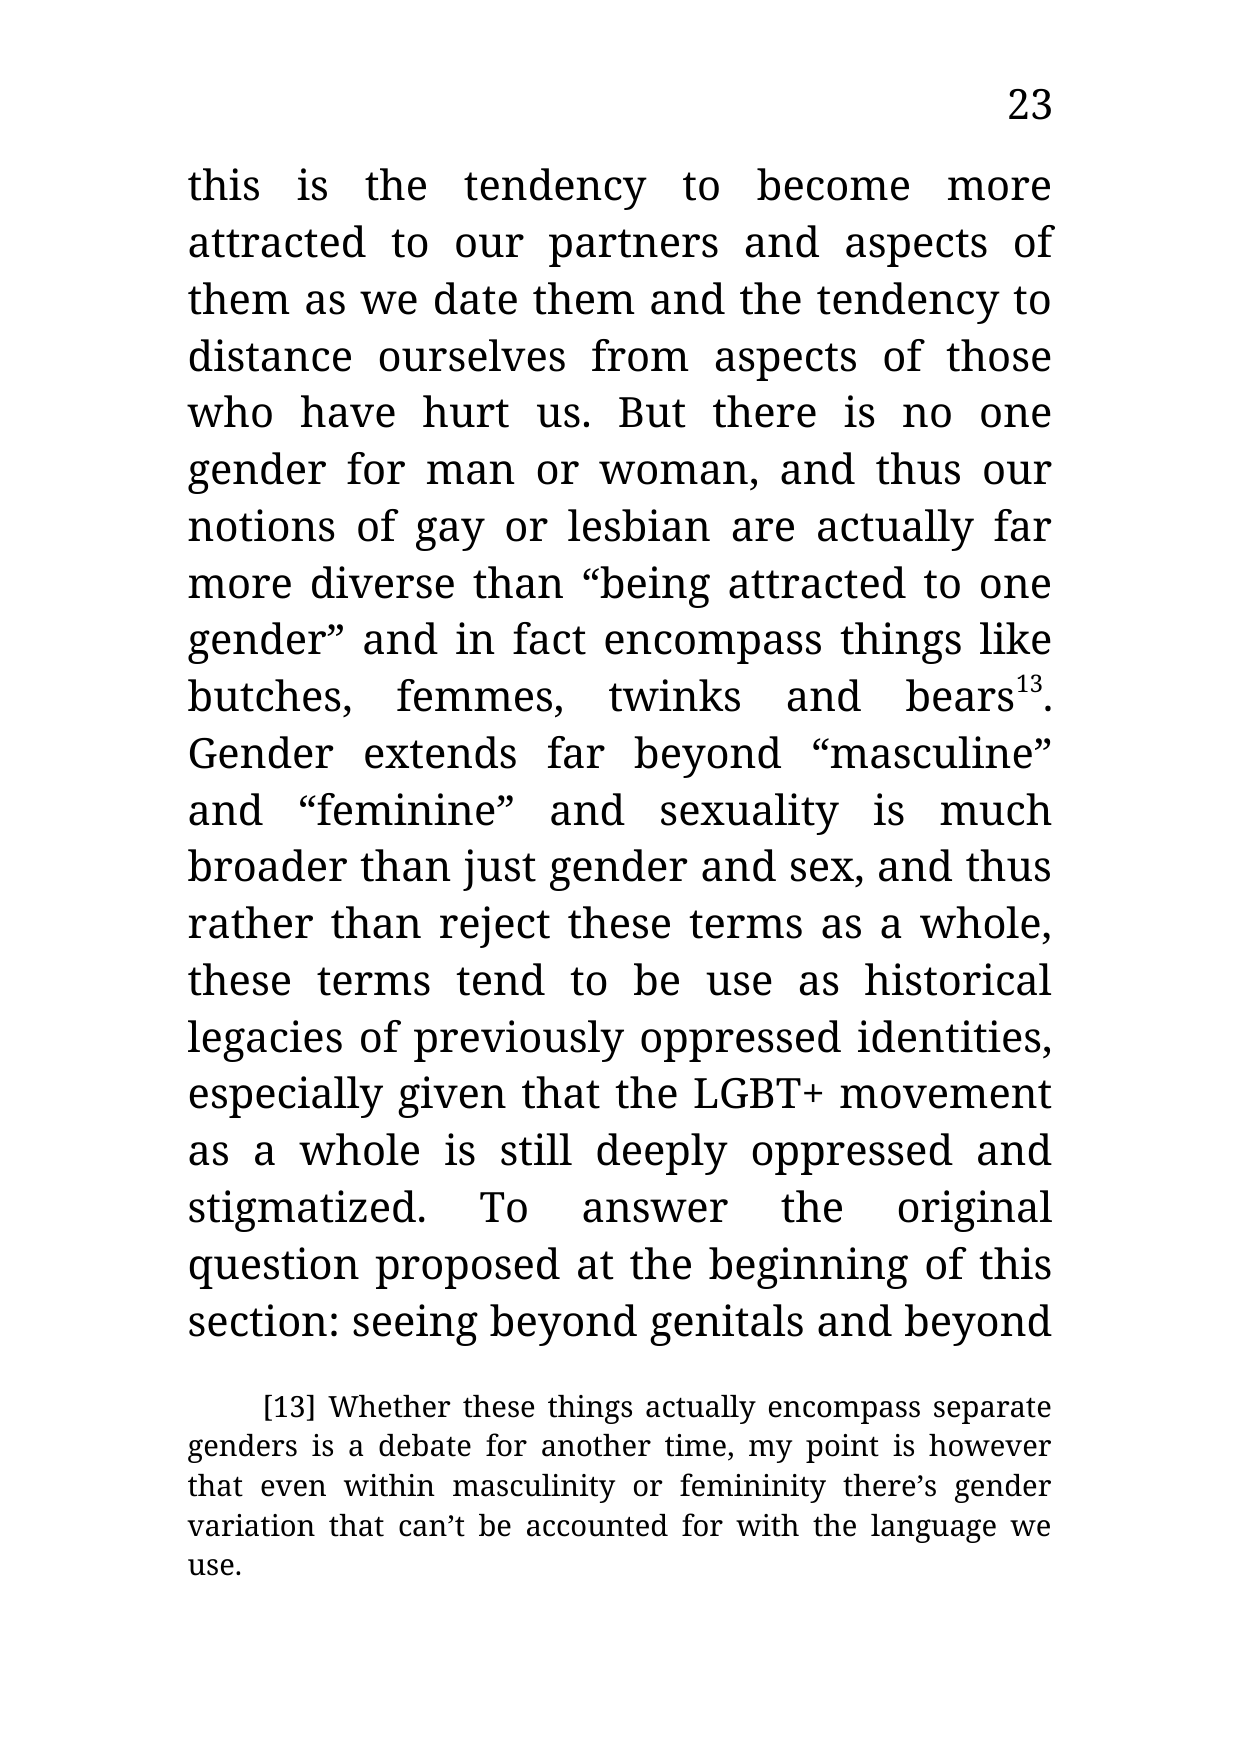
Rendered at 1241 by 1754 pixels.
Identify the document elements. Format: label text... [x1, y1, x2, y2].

text this is the tendency to become more attracted to our partners and aspects of them as we date them and the tendency to distance ourselves from aspects of those who have hurt us. But there is no one gender for man or woman, and thus our notions of gay or lesbian are actually far more diverse than “being attracted to one gender” and in fact encompass things like butches, femmes, twinks and bears. Gender extends far beyond “masculine” and “feminine” and sexuality is much broader than just gender and sex, and thus rather than reject these terms as a whole, these terms tend to be use as historical legacies of previously oppressed identities, especially given that the LGBT+ movement as a whole is still deeply oppressed and stigmatized. To answer the original question proposed at the beginning of this section: seeing beyond genitals and beyond [187, 156, 1053, 1348]
text Whether these things actually encompass separate genders is a debate for another time, my point is however that even within masculinity or femininity there’s gender variation that can’t be accounted for with the language we use. [187, 1386, 1053, 1584]
